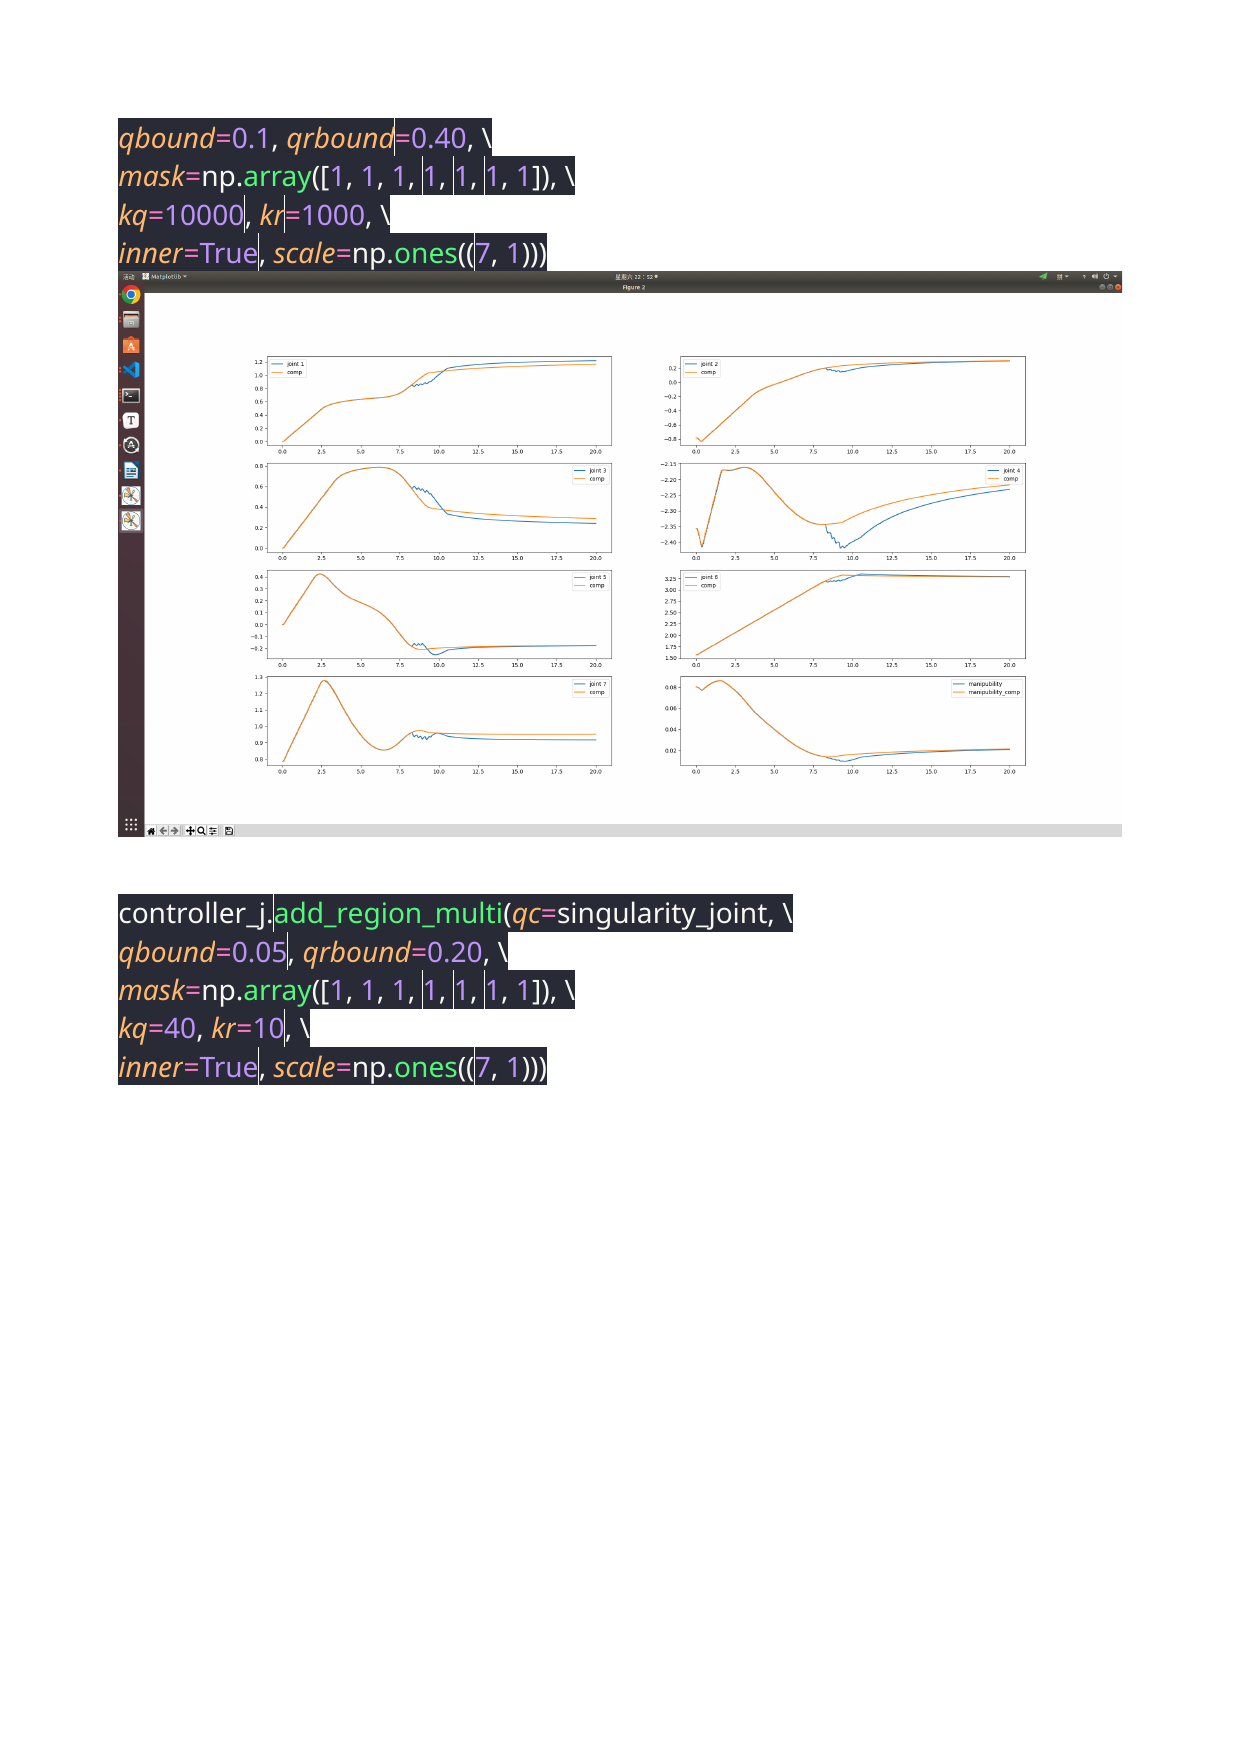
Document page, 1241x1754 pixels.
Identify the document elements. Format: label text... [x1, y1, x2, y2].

text qbound=0.1, qrbound=0.40, \ [118, 118, 1122, 156]
text inner=True, scale=np.ones((7, 1))) [118, 233, 1122, 271]
text controller_j.add_region_multi(qc=singularity_joint, \ [118, 894, 1122, 932]
text mask=np.array([1, 1, 1, 1, 1, 1, 1]), \ [118, 156, 1122, 195]
text inner=True, scale=np.ones((7, 1))) [118, 1047, 1122, 1085]
text kq=10000, kr=1000, \ [118, 195, 1122, 233]
text kq=40, kr=10, \ [118, 1009, 1122, 1047]
text qbound=0.05, qrbound=0.20, \ [118, 932, 1122, 970]
picture [118, 271, 1123, 837]
text mask=np.array([1, 1, 1, 1, 1, 1, 1]), \ [118, 970, 1122, 1009]
